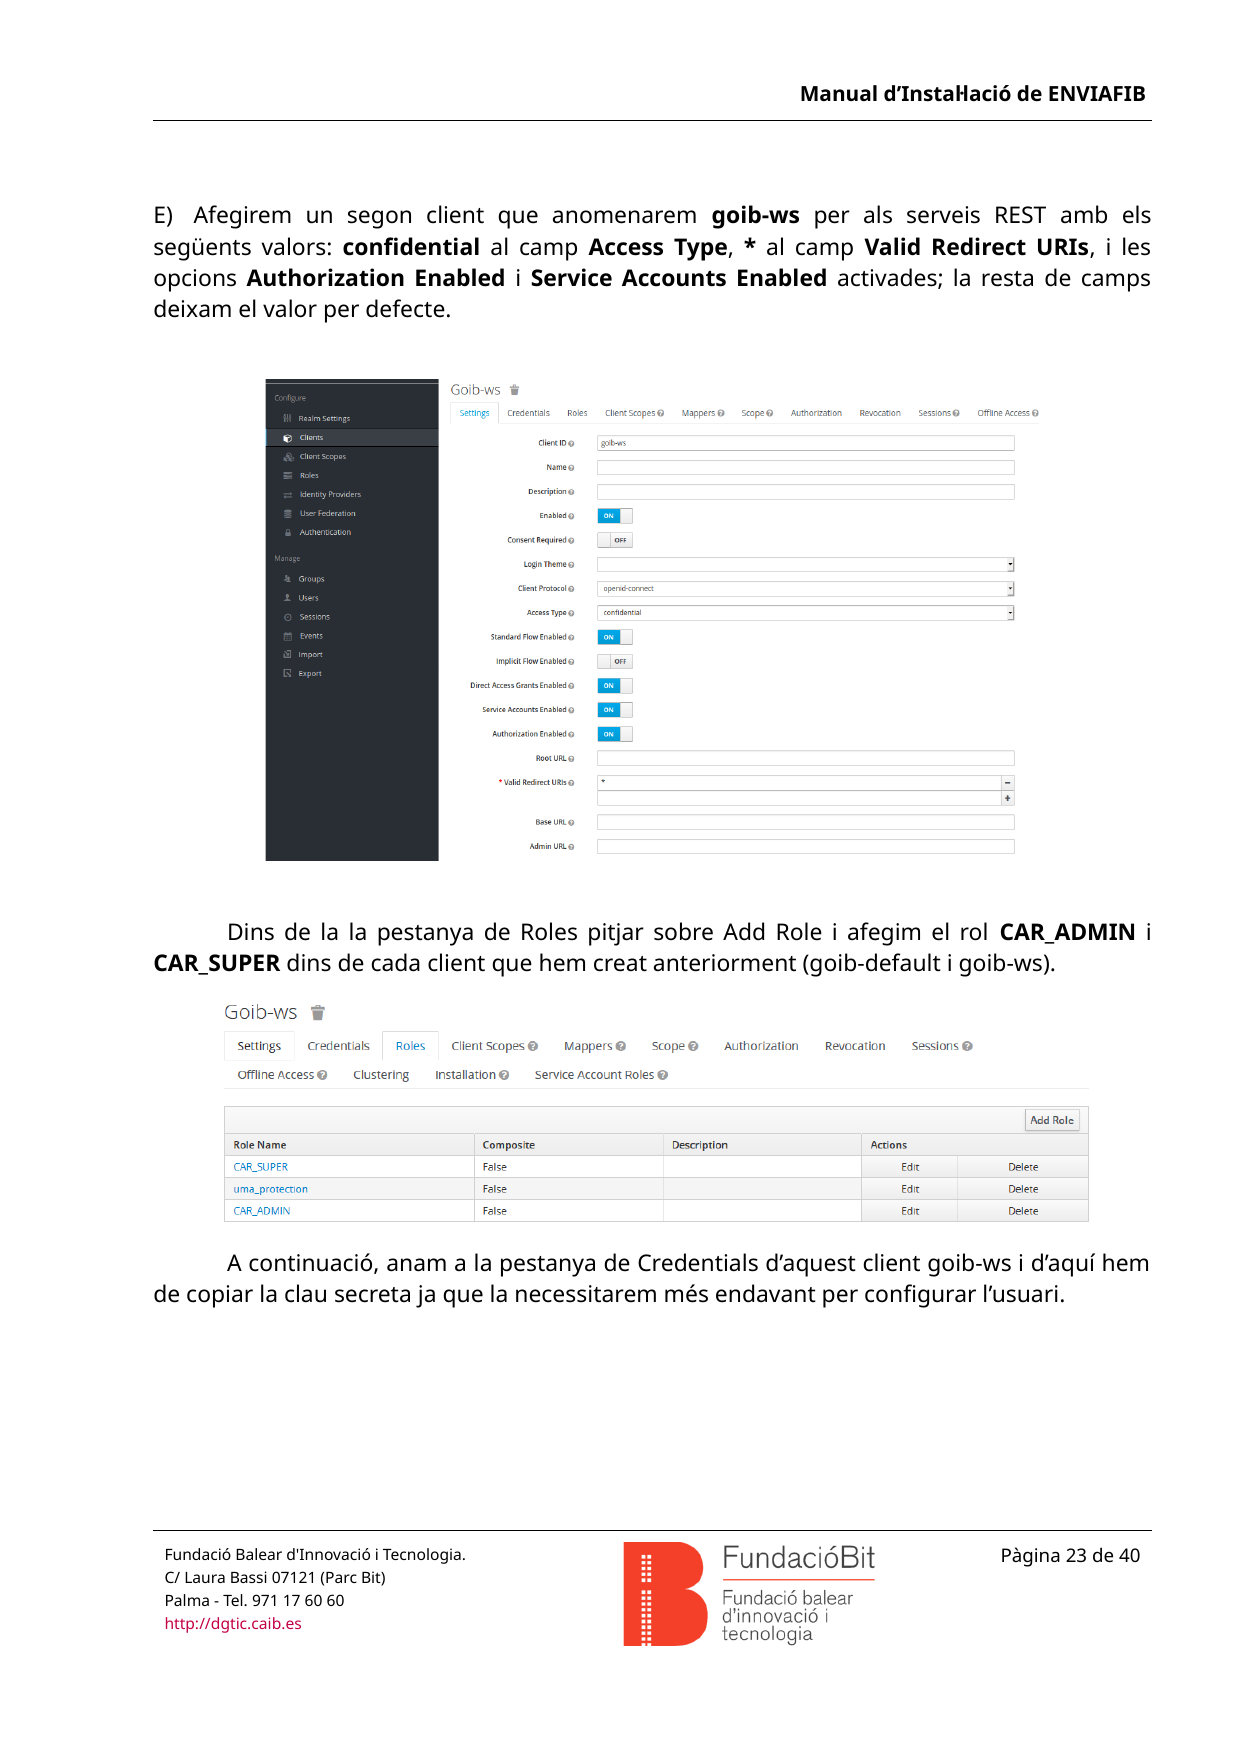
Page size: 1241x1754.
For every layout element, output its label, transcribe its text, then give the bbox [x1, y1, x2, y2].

list Afegirem un segon client que anomenarem goib-ws per als serveis REST amb els següents valors: confidential al camp Access Type, * al camp Valid Redirect URIs, i les opcions Authorization Enabled i Service Accounts Enabled activades; la resta de camps deixam el valor per defecte. [153, 199, 1152, 324]
picture [623, 1542, 875, 1646]
picture [209, 989, 1096, 1236]
picture [265, 379, 1039, 861]
list A continuació, anam a la pestanya de Credentials d’aquest client goib-ws i d’aquí hem de copiar la clau secreta ja que la necessitarem més endavant per configurar l’usuari. [153, 1247, 1152, 1309]
list Dins de la la pestanya de Roles pitjar sobre Add Role i afegim el rol CAR_ADMIN i CAR_SUPER dins de cada client que hem creat anteriorment (goib-default i goib-ws). [153, 916, 1152, 978]
